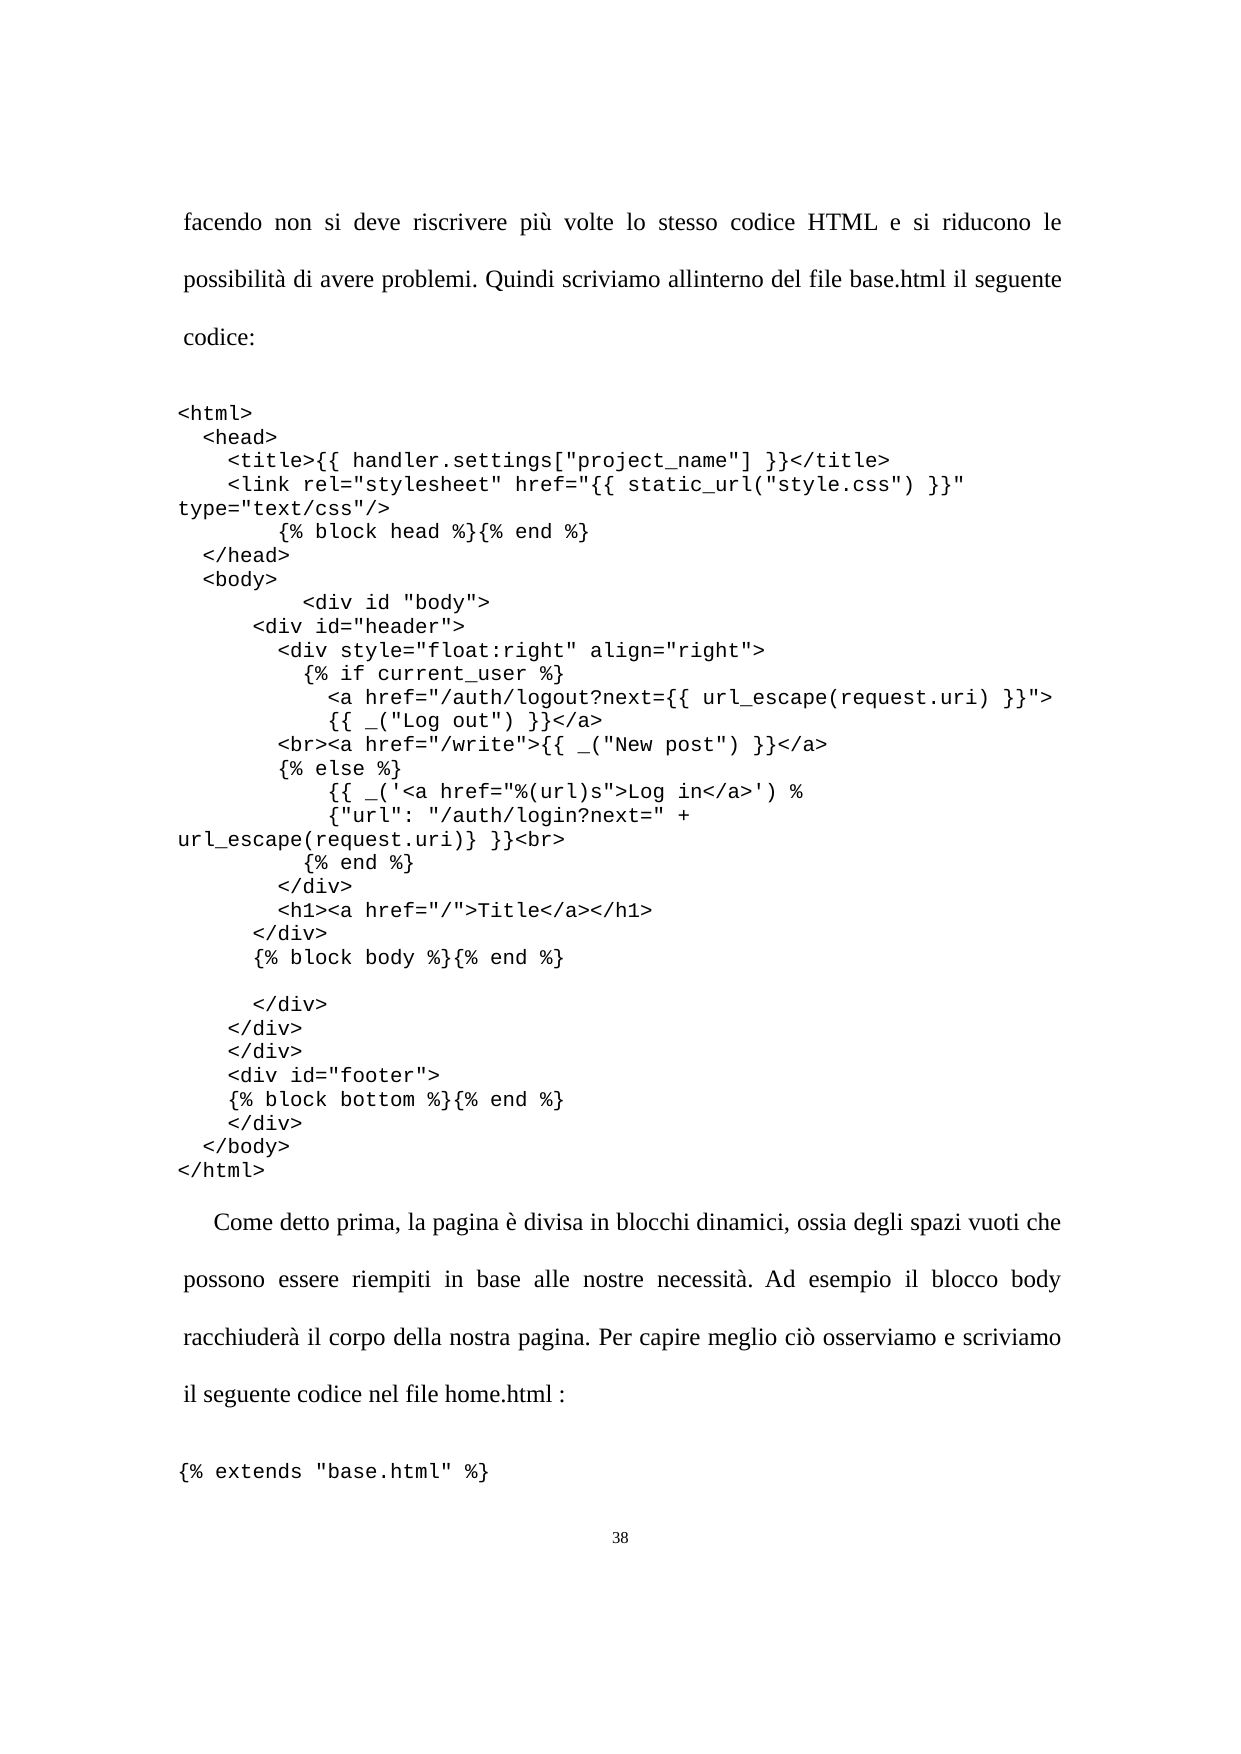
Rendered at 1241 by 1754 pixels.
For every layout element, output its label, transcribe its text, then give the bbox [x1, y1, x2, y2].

text <br><a href="/write">{{ _("New post") }}</a> [177, 734, 1063, 758]
text <h1><a href="/">Title</a></h1> [177, 900, 1063, 923]
text {% if current_user %} [177, 663, 1063, 687]
text <a href="/auth/logout?next={{ url_escape(request.uri) }}"> [177, 687, 1063, 711]
text <head> [177, 427, 1063, 450]
text <div id="header"> [177, 616, 1063, 639]
text <body> [177, 569, 1063, 592]
text {% block bottom %}{% end %} [177, 1089, 1063, 1112]
text </div> [177, 923, 1063, 947]
text </head> [177, 545, 1063, 569]
text {% block head %}{% end %} [177, 521, 1063, 545]
text <title>{{ handler.settings["project_name"] }}</title> [177, 450, 1063, 474]
text </div> [177, 994, 1063, 1018]
text {"url": "/auth/login?next=" + url_escape(request.uri)} }}<br> [177, 805, 1063, 852]
text </body> [177, 1136, 1063, 1160]
text {{ _('<a href="%(url)s">Log in</a>') % [177, 781, 1063, 805]
text {% extends "base.html" %} [177, 1461, 1063, 1485]
text facendo non si deve riscrivere più volte lo stesso codice HTML e si riducono le possibilità di avere problemi. Quindi scriviamo allinterno del file base.html il seguente codice: [183, 207, 1063, 350]
text <div id="footer"> [177, 1065, 1063, 1089]
text {% block body %}{% end %} [177, 947, 1063, 971]
text </div> [177, 1018, 1063, 1042]
text <div id "body"> [177, 592, 1063, 616]
text Come detto prima, la pagina è divisa in blocchi dinamici, ossia degli spazi vuoti che possono essere riempiti in base alle nostre necessità. Ad esempio il blocco body racchiuderà il corpo della nostra pagina. Per capire meglio ciò osserviamo e scriviamo il seguente codice nel file home.html : [183, 1207, 1063, 1408]
text {% end %} [177, 852, 1063, 876]
text </div> [177, 1112, 1063, 1136]
text {{ _("Log out") }}</a> [177, 711, 1063, 734]
text <div style="float:right" align="right"> [177, 639, 1063, 663]
text {% else %} [177, 758, 1063, 781]
text </html> [177, 1160, 1063, 1183]
text </div> [177, 876, 1063, 900]
text </div> [177, 1042, 1063, 1065]
text <html> [177, 403, 1063, 427]
text <link rel="stylesheet" href="{{ static_url("style.css") }}" type="text/css"/> [177, 474, 1063, 521]
